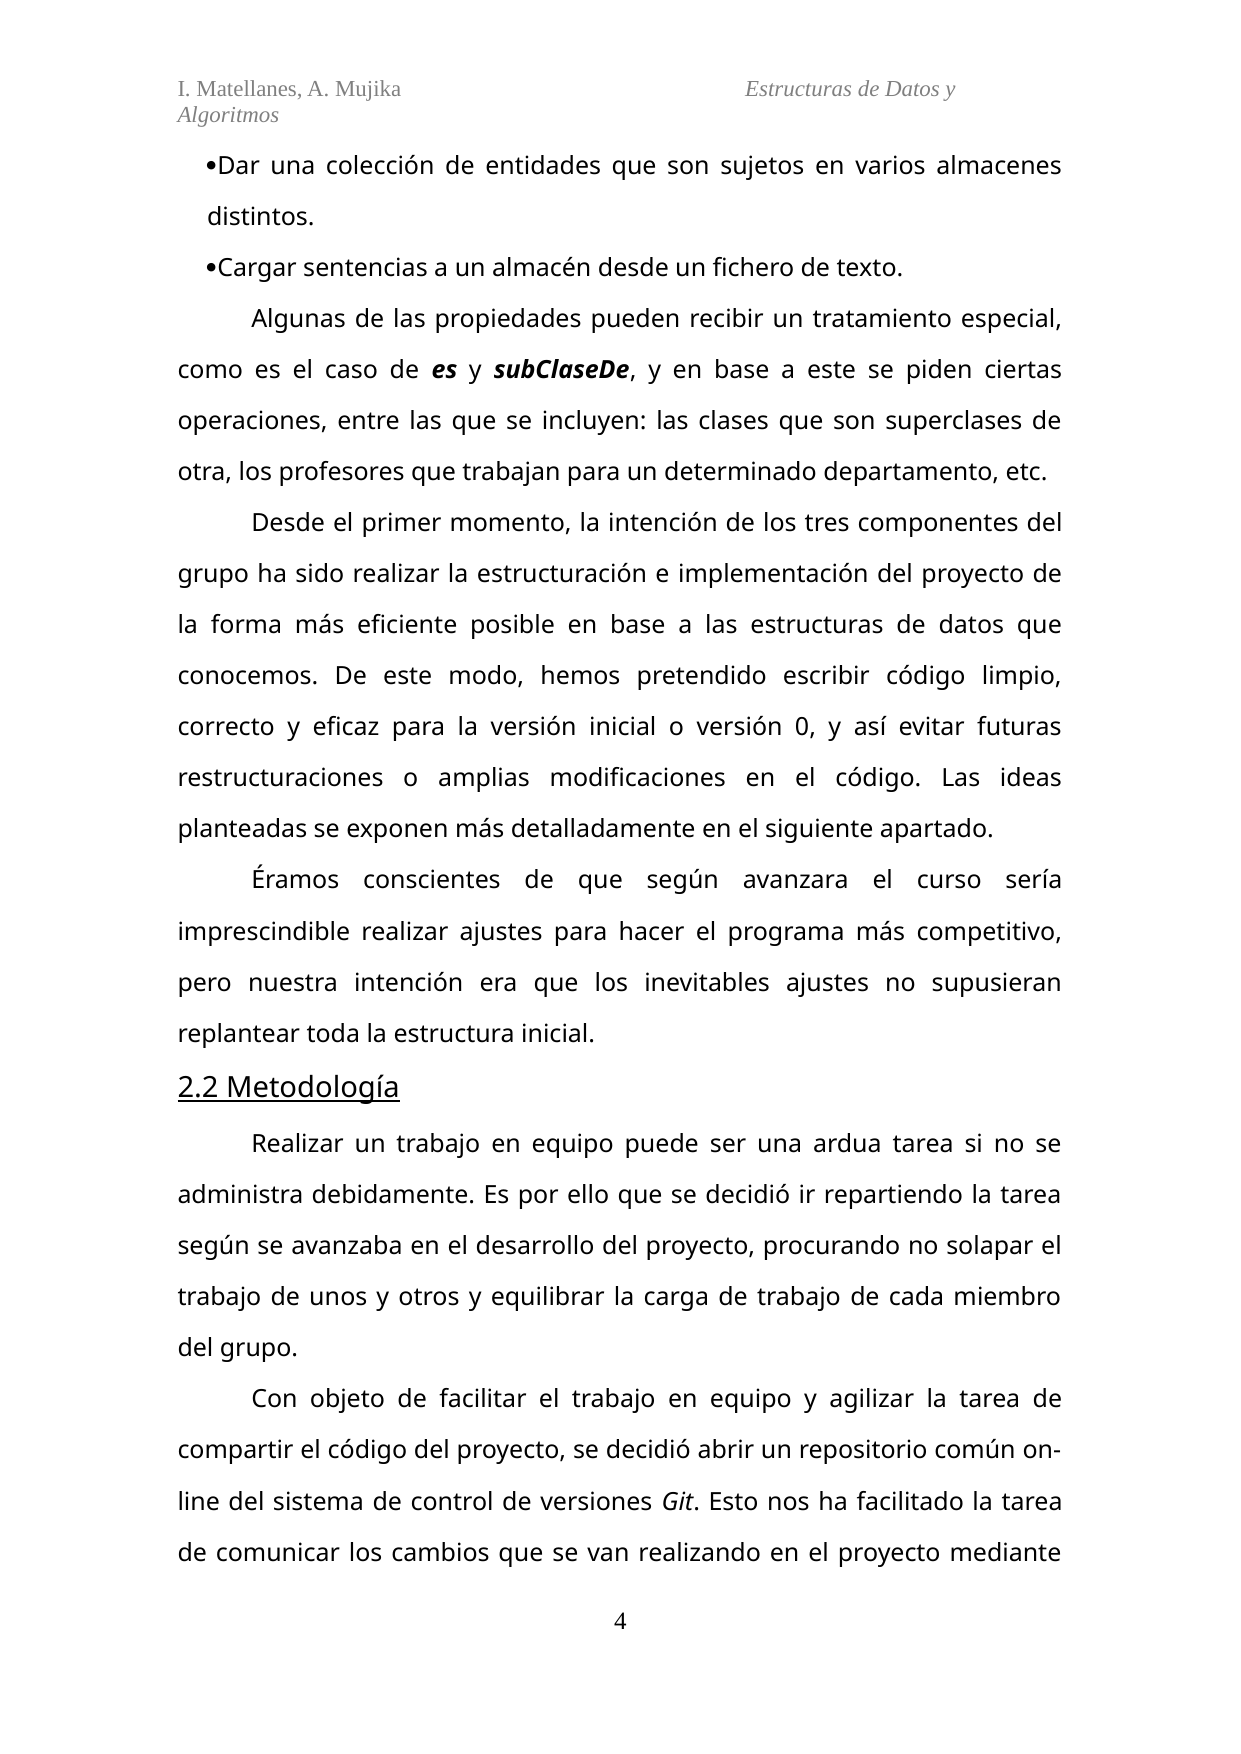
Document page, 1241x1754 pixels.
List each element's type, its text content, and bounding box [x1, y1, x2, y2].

text 2.2 Metodología [177, 1066, 1063, 1106]
text Con objeto de facilitar el trabajo en equipo y agilizar la tarea de compartir el código del proyecto, se decidió abrir un repositorio común on-line del sistema de control de versiones Git. Esto nos ha facilitado la tarea de comunicar los cambios que se van realizando en el proyecto mediante [177, 1381, 1063, 1568]
text Éramos conscientes de que según avanzara el curso sería imprescindible realizar ajustes para hacer el programa más competitivo, pero nuestra intención era que los inevitables ajustes no supusieran replantear toda la estructura inicial. [177, 862, 1063, 1049]
text Algunas de las propiedades pueden recibir un tratamiento especial, como es el caso de es y subClaseDe, y en base a este se piden ciertas operaciones, entre las que se incluyen: las clases que son superclases de otra, los profesores que trabajan para un determinado departamento, etc. [177, 301, 1063, 488]
list Cargar sentencias a un almacén desde un fichero de texto. [207, 250, 1063, 284]
text Realizar un trabajo en equipo puede ser una ardua tarea si no se administra debidamente. Es por ello que se decidió ir repartiendo la tarea según se avanzaba en el desarrollo del proyecto, procurando no solapar el trabajo de unos y otros y equilibrar la carga de trabajo de cada miembro del grupo. [177, 1126, 1063, 1364]
text Desde el primer momento, la intención de los tres componentes del grupo ha sido realizar la estructuración e implementación del proyecto de la forma más eficiente posible en base a las estructuras de datos que conocemos. De este modo, hemos pretendido escribir código limpio, correcto y eficaz para la versión inicial o versión 0, y así evitar futuras restructuraciones o amplias modificaciones en el código. Las ideas planteadas se exponen más detalladamente en el siguiente apartado. [177, 505, 1063, 845]
list Dar una colección de entidades que son sujetos en varios almacenes distintos. [207, 148, 1063, 233]
